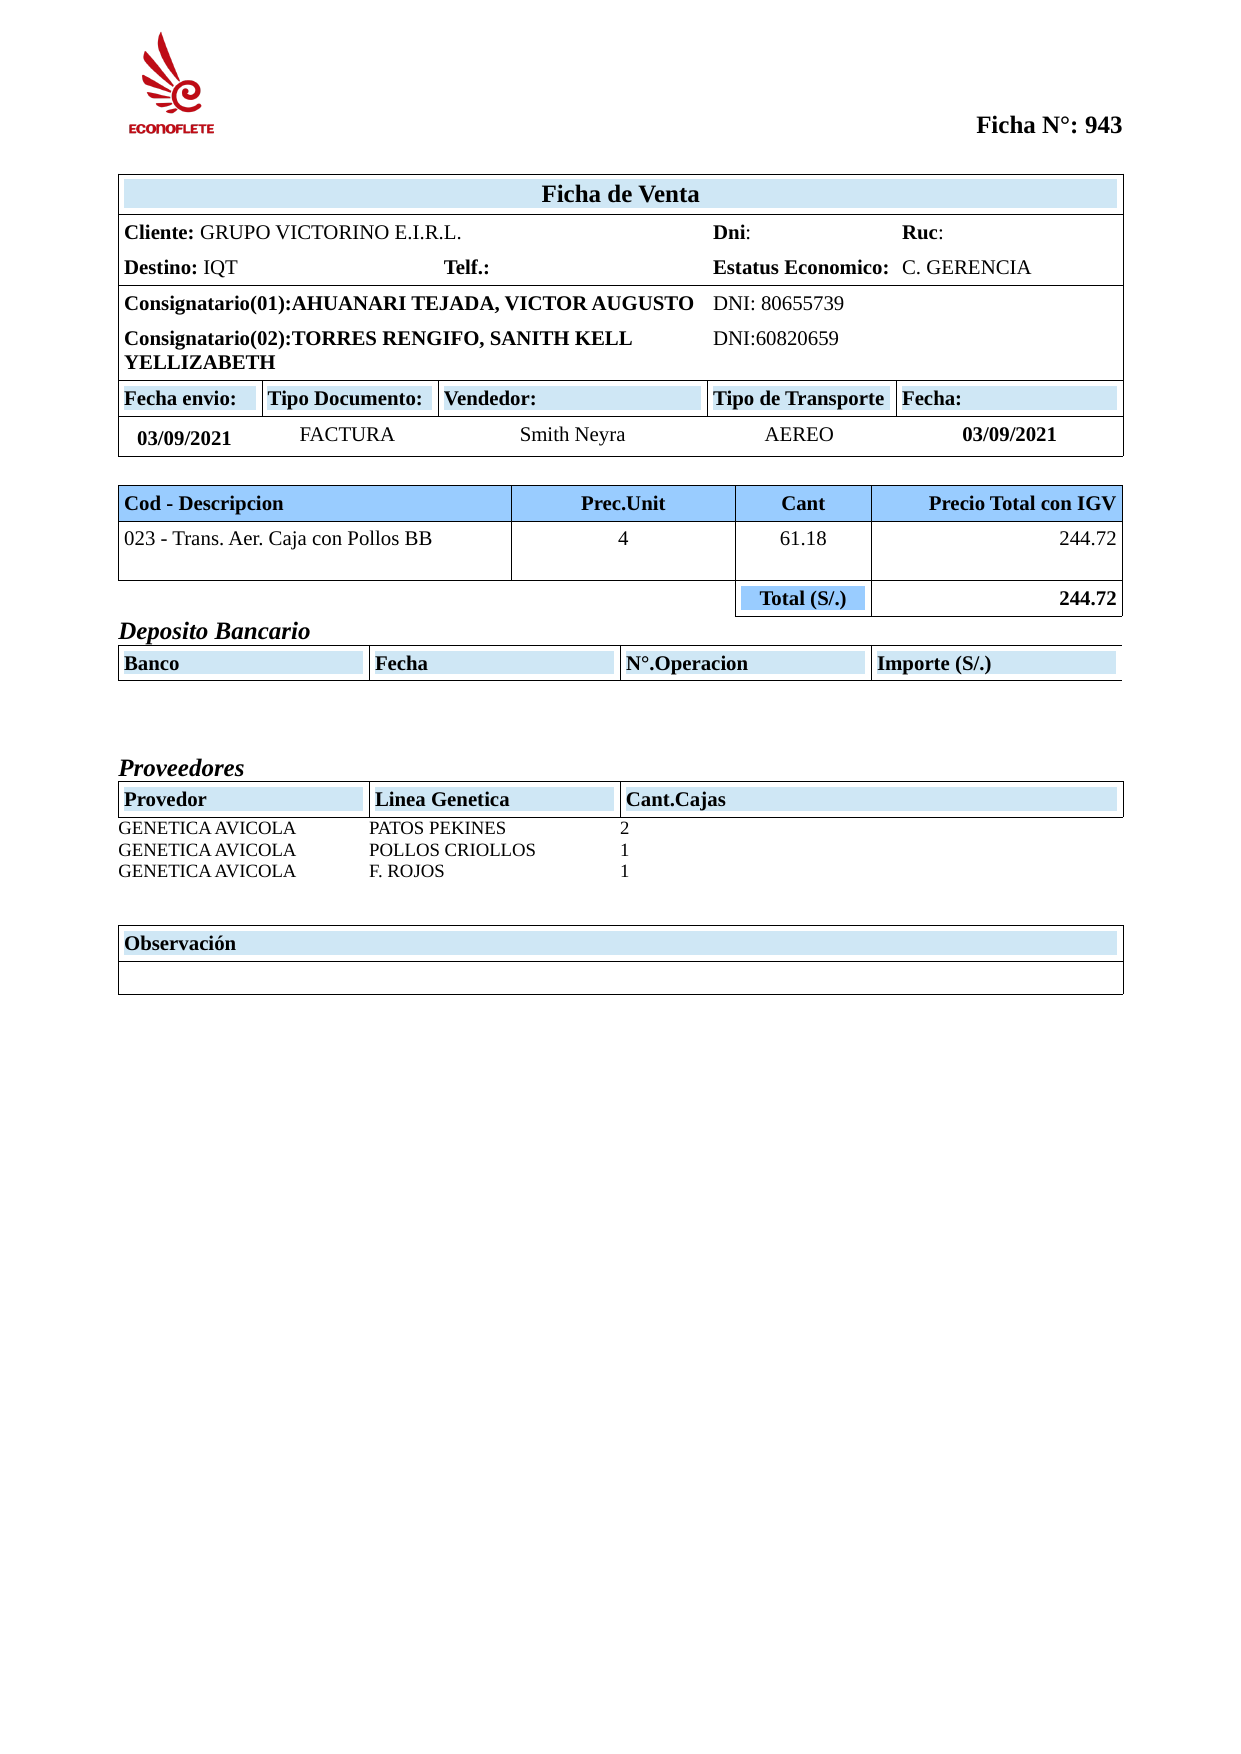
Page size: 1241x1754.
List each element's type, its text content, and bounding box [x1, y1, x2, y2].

table_cell Tipo de Transporte [708, 381, 896, 416]
table_cell 4 [512, 522, 735, 580]
table_cell [871, 705, 1122, 728]
picture [118, 31, 225, 134]
table_cell PATOS PEKINES [369, 818, 620, 839]
table_header Importe (S/.) [872, 646, 1122, 680]
table_header Ficha de Venta [119, 175, 1123, 214]
table_cell [369, 705, 620, 728]
table_header Fecha [370, 646, 620, 680]
table_cell DNI: 80655739 [707, 286, 1123, 321]
table_cell [871, 729, 1122, 753]
table_header Cant.Cajas [621, 782, 1123, 817]
table_cell GENETICA AVICOLA [118, 818, 369, 839]
table_cell 03/09/2021 [119, 417, 262, 456]
table_cell 1 [620, 860, 1123, 882]
table_cell 03/09/2021 [896, 417, 1123, 456]
table_cell [620, 903, 1123, 925]
table_header Cant [736, 486, 871, 521]
table_cell [118, 882, 369, 903]
table_cell [871, 681, 1122, 704]
table_cell [119, 962, 1123, 994]
table_cell [118, 729, 369, 753]
table_cell Tipo Documento: [263, 381, 438, 416]
text Deposito Bancario [118, 616, 1122, 645]
table_cell Total (S/.) [736, 581, 871, 616]
table_cell Telf.: [438, 249, 707, 285]
table_cell F. ROJOS [369, 860, 620, 882]
table_cell Fecha: [897, 381, 1123, 416]
table_header Linea Genetica [370, 782, 620, 817]
table_cell [369, 681, 620, 704]
table_cell [620, 729, 871, 753]
table_header Prec.Unit [512, 486, 735, 521]
table_header Precio Total con IGV [872, 486, 1122, 521]
table_cell Estatus Economico: [707, 249, 896, 285]
table_header Provedor [119, 782, 369, 817]
table_header N°.Operacion [621, 646, 871, 680]
table_header Cod - Descripcion [119, 486, 511, 521]
table_cell [620, 882, 1123, 903]
table_cell 244.72 [872, 522, 1122, 580]
table_cell Vendedor: [439, 381, 707, 416]
table_cell Destino: IQT [119, 249, 438, 285]
table_cell [118, 681, 369, 704]
table_cell [118, 903, 369, 925]
table_cell [118, 705, 369, 728]
table_cell 023 - Trans. Aer. Caja con Pollos BB [119, 522, 511, 580]
table_cell Consignatario(01):AHUANARI TEJADA, VICTOR AUGUSTO [119, 286, 707, 321]
table_header Banco [119, 646, 369, 680]
table_cell DNI:60820659 [707, 321, 1123, 380]
table_cell [369, 903, 620, 925]
table_cell Ruc: [896, 215, 1123, 249]
table_cell POLLOS CRIOLLOS [369, 839, 620, 860]
table_cell Smith Neyra [438, 417, 707, 456]
table_cell AEREO [707, 417, 896, 456]
table_cell GENETICA AVICOLA [118, 860, 369, 882]
table_cell C. GERENCIA [896, 249, 1123, 285]
table_cell Consignatario(02):TORRES RENGIFO, SANITH KELL YELLIZABETH [119, 321, 707, 380]
table_header Observación [119, 926, 1123, 961]
table_cell GENETICA AVICOLA [118, 839, 369, 860]
table_cell 2 [620, 818, 1123, 839]
table_cell 1 [620, 839, 1123, 860]
table_cell [620, 705, 871, 728]
table_cell [620, 681, 871, 704]
table_cell FACTURA [262, 417, 438, 456]
table_cell [118, 581, 511, 616]
table_cell Cliente: GRUPO VICTORINO E.I.R.L. [119, 215, 707, 249]
table_cell 244.72 [872, 581, 1122, 616]
text Proveedores [118, 753, 1122, 781]
table_cell 61.18 [736, 522, 871, 580]
table_cell [511, 581, 735, 616]
table_cell Dni: [707, 215, 896, 249]
table_cell [369, 729, 620, 753]
table_cell [369, 882, 620, 903]
table_cell Fecha envio: [119, 381, 262, 416]
